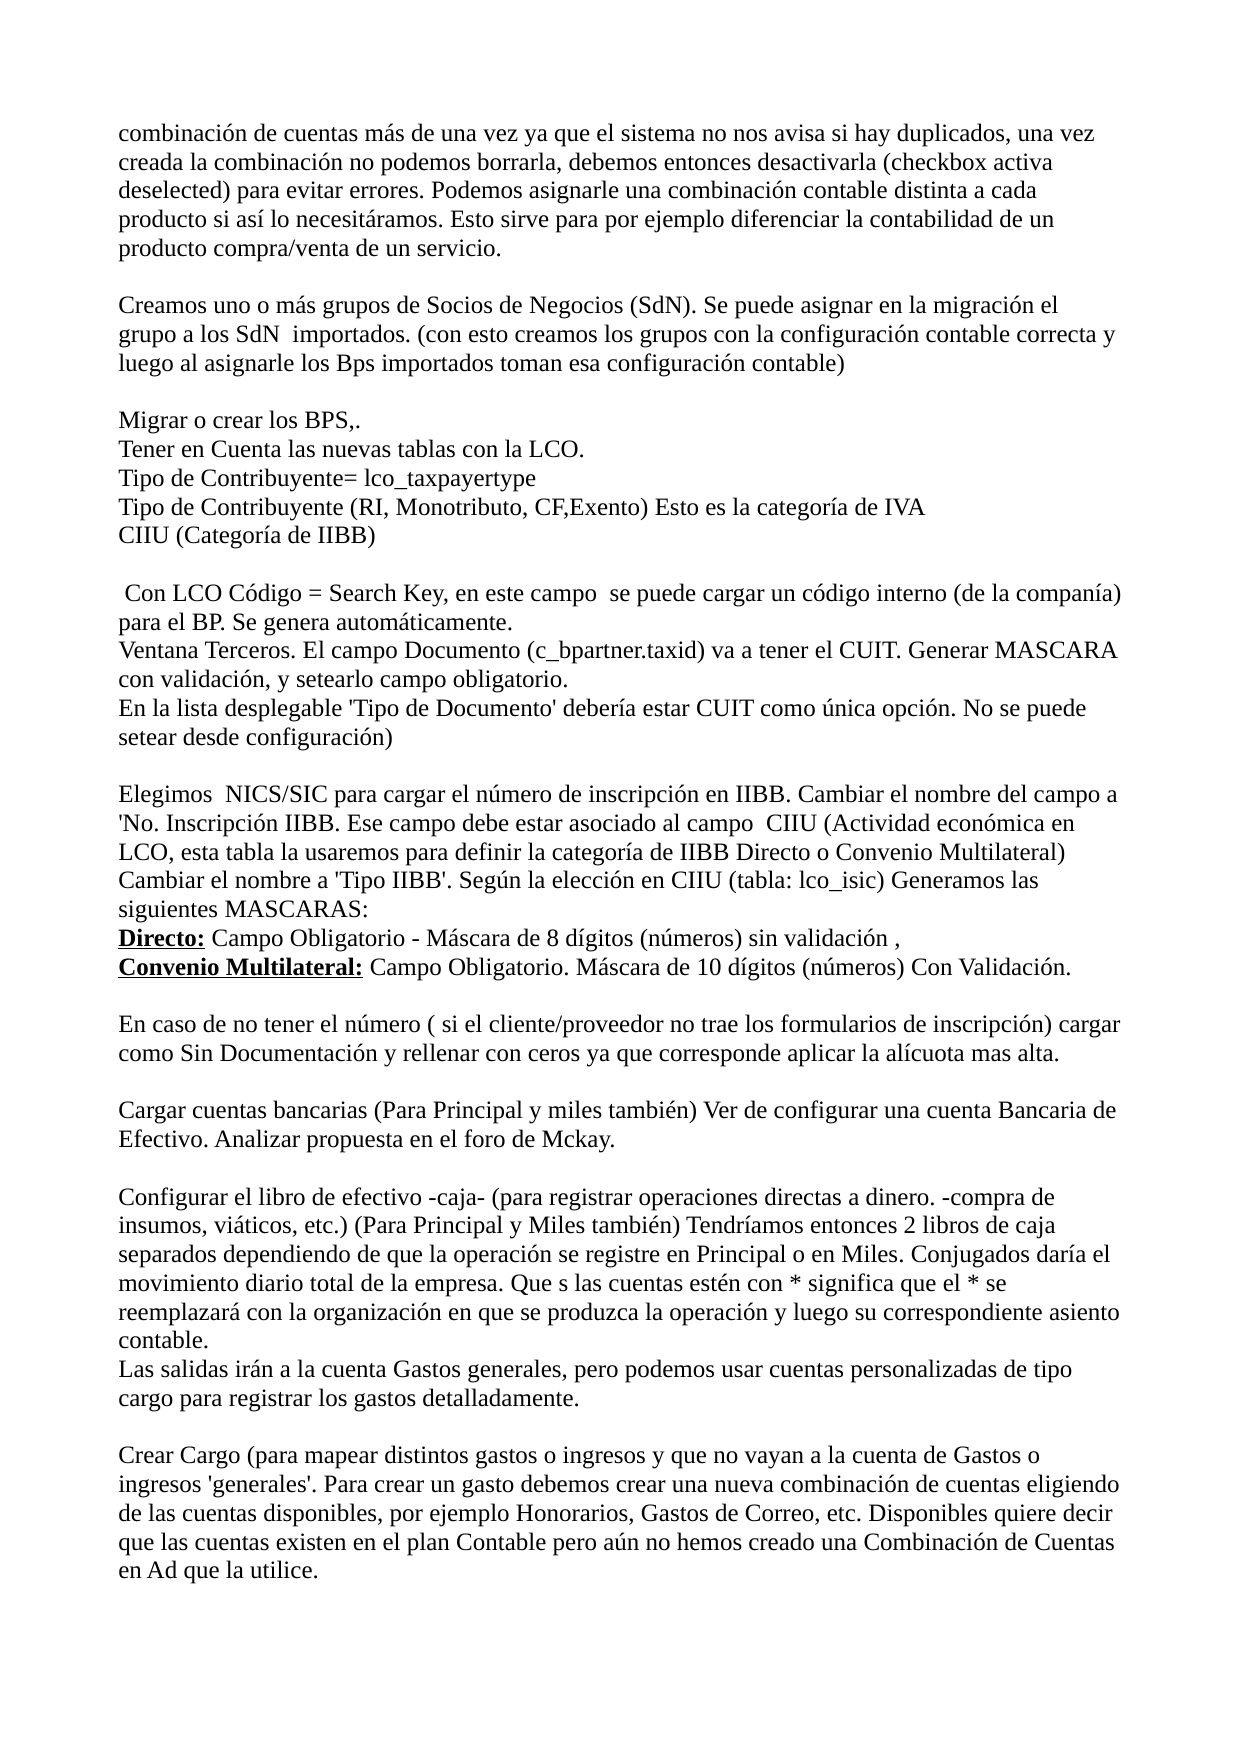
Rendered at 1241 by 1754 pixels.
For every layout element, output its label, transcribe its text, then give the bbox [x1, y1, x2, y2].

text Tipo de Contribuyente= lco_taxpayertype [118, 463, 1122, 492]
text En caso de no tener el número ( si el cliente/proveedor no trae los formularios de inscripción) cargar como Sin Documentación y rellenar con ceros ya que corresponde aplicar la alícuota mas alta. [118, 1009, 1122, 1067]
text Ventana Terceros. El campo Documento (c_bpartner.taxid) va a tener el CUIT. Generar MASCARA con validación, y setearlo campo obligatorio. [118, 636, 1122, 693]
text CIIU (Categoría de IIBB) [118, 521, 1122, 549]
text Configurar el libro de efectivo -caja- (para registrar operaciones directas a dinero. -compra de insumos, viáticos, etc.) (Para Principal y Miles también) Tendríamos entonces 2 libros de caja separados dependiendo de que la operación se registre en Principal o en Miles. Conjugados daría el movimiento diario total de la empresa. Que s las cuentas estén con * significa que el * se reemplazará con la organización en que se produzca la operación y luego su correspondiente asiento contable. [118, 1182, 1122, 1354]
text Cargar cuentas bancarias (Para Principal y miles también) Ver de configurar una cuenta Bancaria de Efectivo. Analizar propuesta en el foro de Mckay. [118, 1096, 1122, 1153]
text Elegimos NICS/SIC para cargar el número de inscripción en IIBB. Cambiar el nombre del campo a 'No. Inscripción IIBB. Ese campo debe estar asociado al campo CIIU (Actividad económica en LCO, esta tabla la usaremos para definir la categoría de IIBB Directo o Convenio Multilateral) Cambiar el nombre a 'Tipo IIBB'. Según la elección en CIIU (tabla: lco_isic) Generamos las siguientes MASCARAS: [118, 779, 1122, 923]
text Tipo de Contribuyente (RI, Monotributo, CF,Exento) Esto es la categoría de IVA [118, 492, 1122, 521]
text Migrar o crear los BPS,. [118, 406, 1122, 434]
text En la lista desplegable 'Tipo de Documento' debería estar CUIT como única opción. No se puede setear desde configuración) [118, 693, 1122, 751]
text Creamos uno o más grupos de Socios de Negocios (SdN). Se puede asignar en la migración el grupo a los SdN importados. (con esto creamos los grupos con la configuración contable correcta y luego al asignarle los Bps importados toman esa configuración contable) [118, 291, 1122, 377]
text combinación de cuentas más de una vez ya que el sistema no nos avisa si hay duplicados, una vez creada la combinación no podemos borrarla, debemos entonces desactivarla (checkbox activa deselected) para evitar errores. Podemos asignarle una combinación contable distinta a cada producto si así lo necesitáramos. Esto sirve para por ejemplo diferenciar la contabilidad de un producto compra/venta de un servicio. [118, 118, 1122, 262]
text Convenio Multilateral: Campo Obligatorio. Máscara de 10 dígitos (números) Con Validación. [118, 952, 1122, 981]
text Tener en Cuenta las nuevas tablas con la LCO. [118, 434, 1122, 463]
text Con LCO Código = Search Key, en este campo se puede cargar un código interno (de la companía) para el BP. Se genera automáticamente. [118, 578, 1122, 636]
text Las salidas irán a la cuenta Gastos generales, pero podemos usar cuentas personalizadas de tipo cargo para registrar los gastos detalladamente. [118, 1354, 1122, 1412]
text Crear Cargo (para mapear distintos gastos o ingresos y que no vayan a la cuenta de Gastos o ingresos 'generales'. Para crear un gasto debemos crear una nueva combinación de cuentas eligiendo de las cuentas disponibles, por ejemplo Honorarios, Gastos de Correo, etc. Disponibles quiere decir que las cuentas existen en el plan Contable pero aún no hemos creado una Combinación de Cuentas en Ad que la utilice. [118, 1441, 1122, 1584]
text Directo: Campo Obligatorio - Máscara de 8 dígitos (números) sin validación , [118, 923, 1122, 952]
